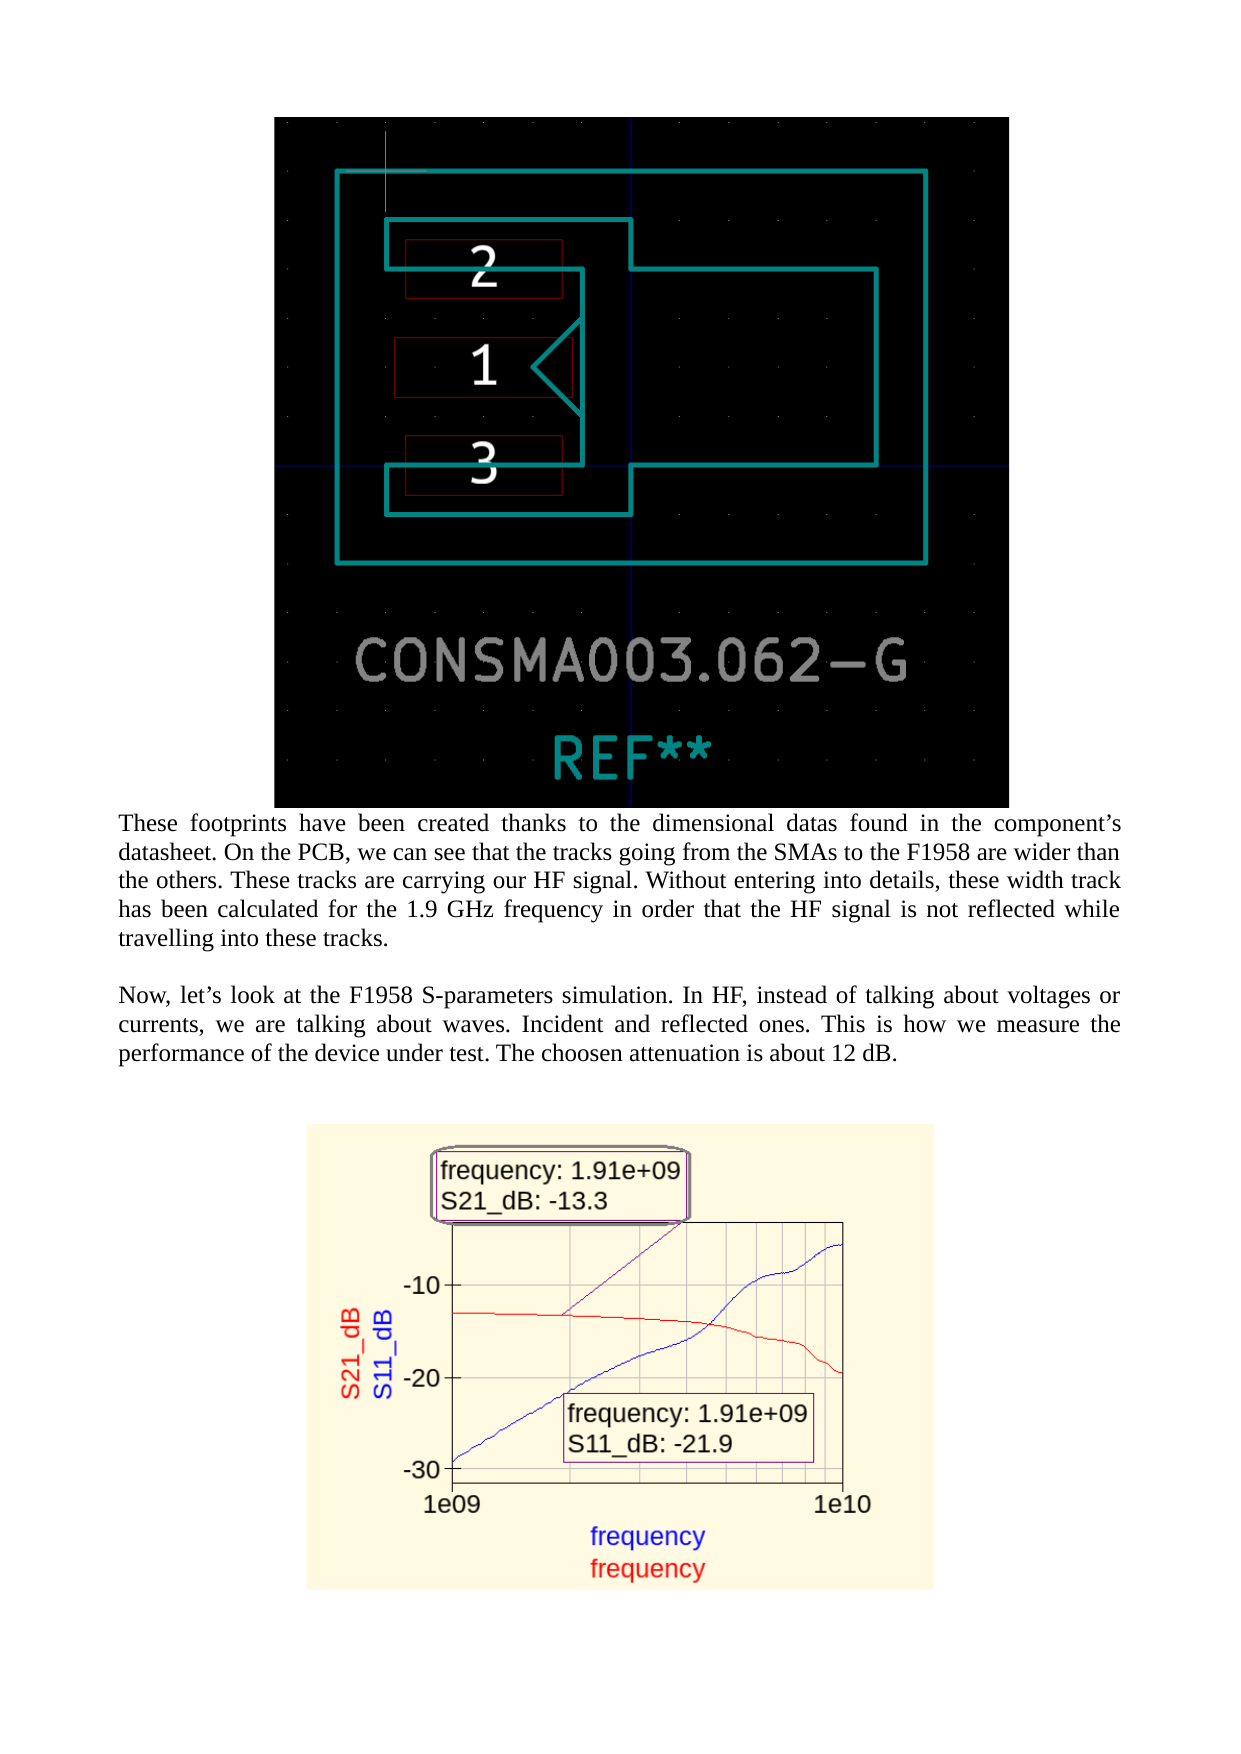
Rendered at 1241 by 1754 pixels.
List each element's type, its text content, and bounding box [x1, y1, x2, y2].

text Now, let’s look at the F1958 S-parameters simulation. In HF, instead of talking about voltages or currents, we are talking about waves. Incident and reflected ones. This is how we measure the performance of the device under test. The choosen attenuation is about 12 dB. [118, 981, 1122, 1067]
text These footprints have been created thanks to the dimensional datas found in the component’s datasheet. On the PCB, we can see that the tracks going from the SMAs to the F1958 are wider than the others. These tracks are carrying our HF signal. Without entering into details, these width track has been calculated for the 1.9 GHz frequency in order that the HF signal is not reflected while travelling into these tracks. [118, 808, 1122, 952]
picture [274, 117, 1010, 808]
picture [306, 1124, 935, 1590]
